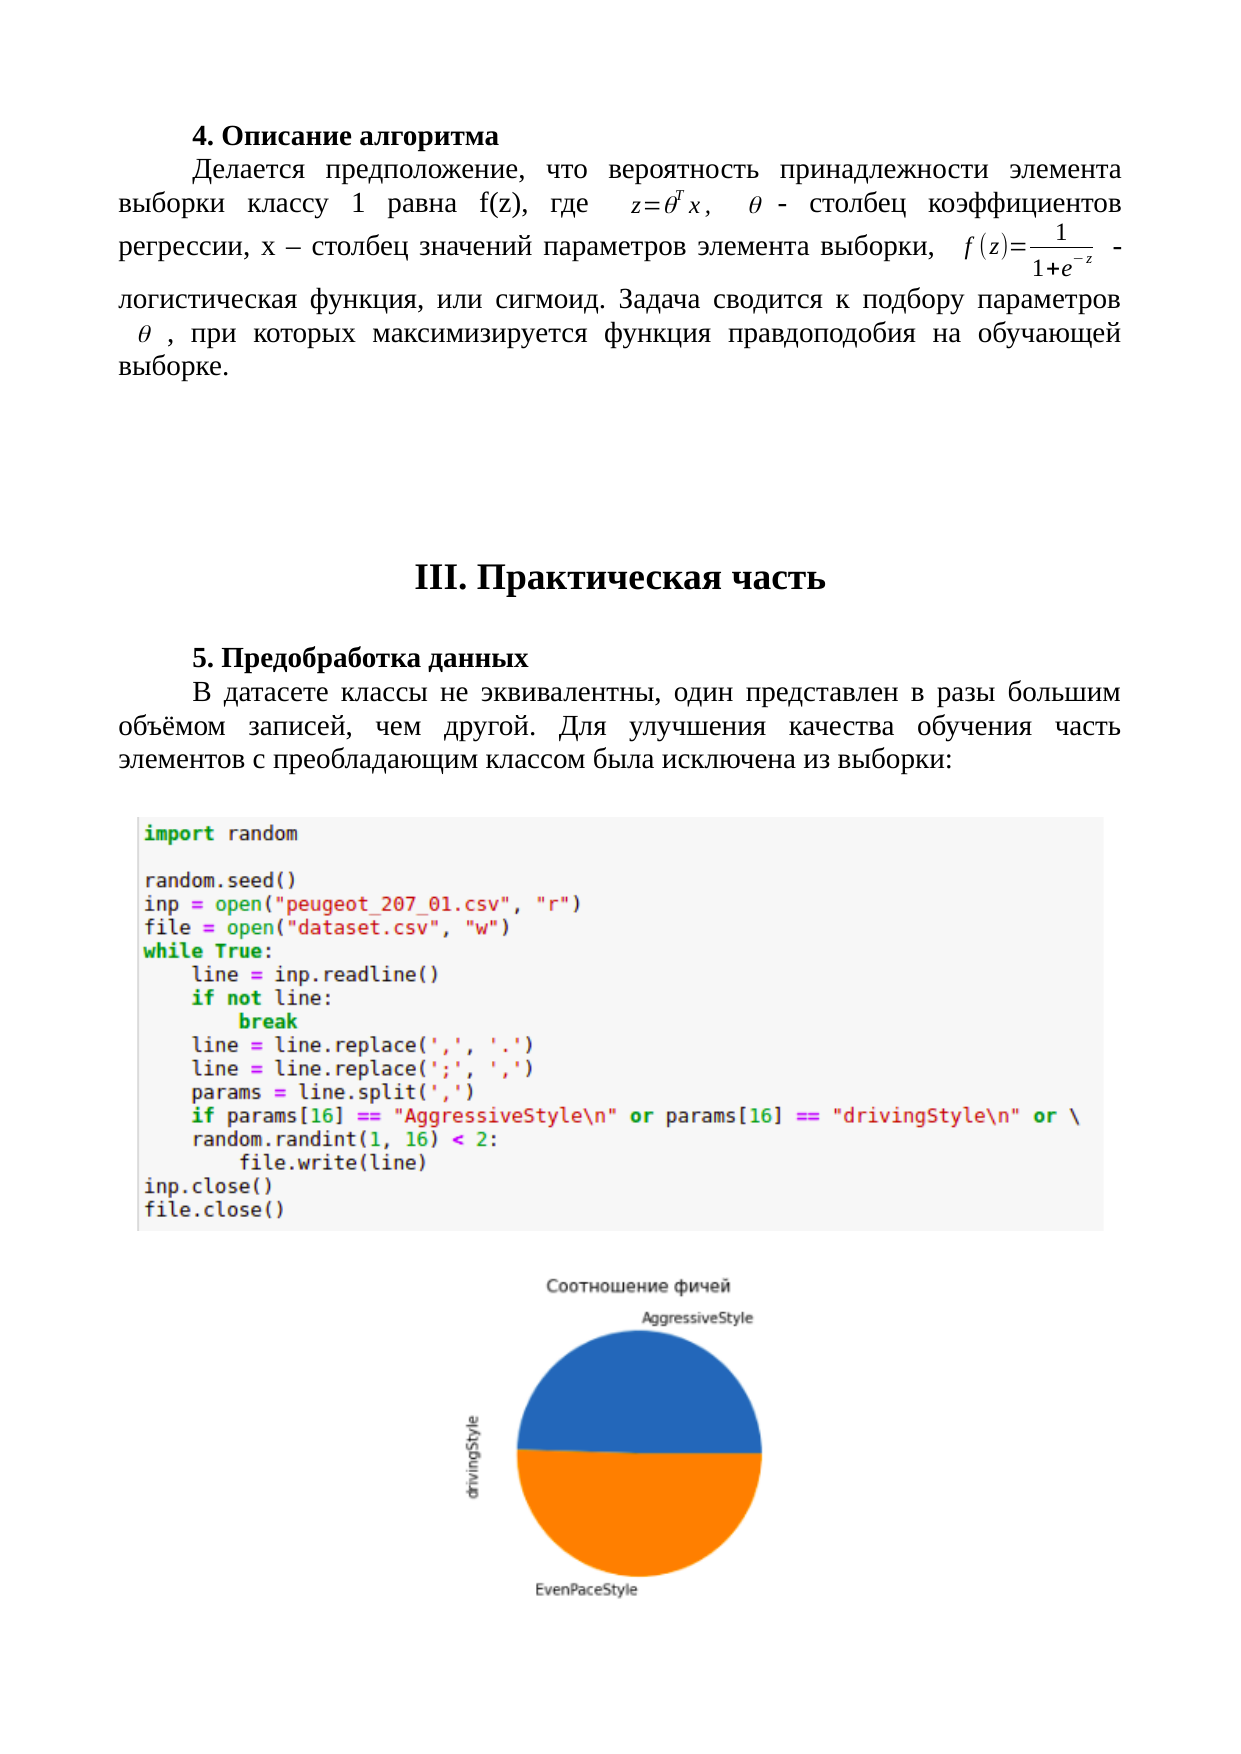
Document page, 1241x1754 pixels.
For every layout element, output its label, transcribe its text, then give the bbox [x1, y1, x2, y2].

picture [380, 1273, 860, 1610]
picture [136, 817, 1104, 1231]
text 4. Описание алгоритма [118, 118, 1122, 152]
text В датасете классы не эквивалентны, один представлен в разы большим объёмом записей, чем другой. Для улучшения качества обучения часть элементов с преобладающим классом была исключена из выборки: [118, 674, 1122, 775]
text Делается предположение, что вероятность принадлежности элемента выборки классу 1 равна f(z), где - столбец коэффициентов регрессии, x – столбец значений параметров элемента выборки, - логистическая функция, или сигмоид. Задача сводится к подбору параметров , при которых максимизируется функция правдоподобия на обучающей выборке. [118, 152, 1122, 382]
text 5. Предобработка данных [118, 641, 1122, 674]
text III. Практическая часть [118, 554, 1122, 597]
